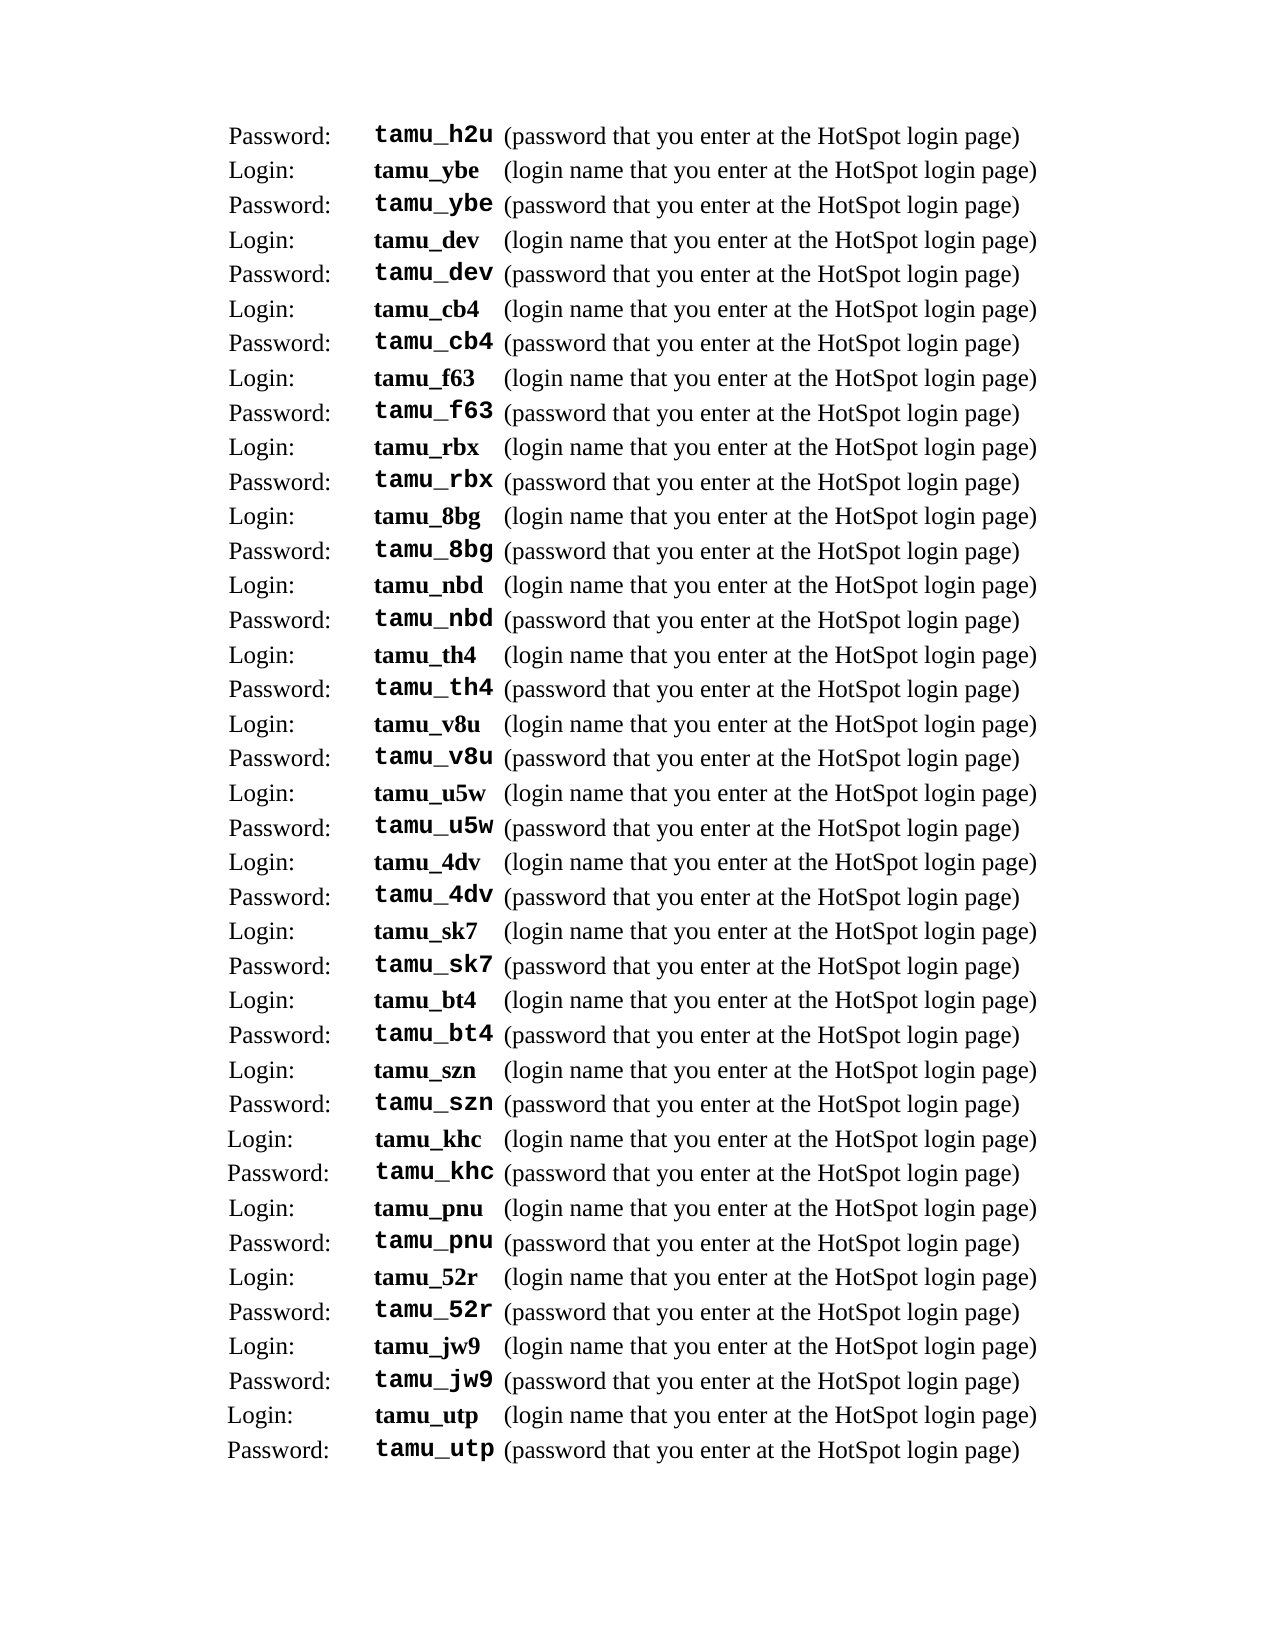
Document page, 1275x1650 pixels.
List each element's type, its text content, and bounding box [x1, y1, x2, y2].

table_header tamu_pnu [371, 1190, 503, 1225]
table_cell Password: [225, 1294, 371, 1328]
table_cell Password: [225, 810, 371, 844]
table_cell Password: [225, 879, 371, 913]
table_header Login: [225, 775, 371, 810]
table_header tamu_bt4 [371, 983, 503, 1017]
table_cell Password: [225, 1017, 371, 1052]
table_cell Password: [225, 187, 371, 222]
table_header (login name that you enter at the HotSpot login page) [504, 706, 1050, 741]
table_header (login name that you enter at the HotSpot login page) [504, 637, 1050, 671]
table_header (login name that you enter at the HotSpot login page) [504, 775, 1050, 810]
table_header Login: [225, 222, 371, 256]
table_header (login name that you enter at the HotSpot login page) [504, 1190, 1050, 1225]
table_header Login: [225, 429, 371, 464]
table_cell tamu_52r [371, 1294, 503, 1328]
table_cell (password that you enter at the HotSpot login page) [504, 118, 1050, 153]
table_cell tamu_h2u [371, 118, 503, 153]
table_header (login name that you enter at the HotSpot login page) [504, 291, 1050, 326]
table_cell Password: [225, 1086, 371, 1121]
table_header (login name that you enter at the HotSpot login page) [504, 222, 1050, 256]
table_cell (password that you enter at the HotSpot login page) [504, 1294, 1050, 1328]
table_header Login: [225, 706, 371, 741]
table_header Login: [225, 153, 371, 187]
table_cell tamu_jw9 [371, 1363, 503, 1398]
table_header Login: [225, 499, 371, 533]
table_cell tamu_u5w [371, 810, 503, 844]
table_header Login: [225, 637, 371, 671]
table_cell tamu_utp [372, 1432, 503, 1467]
table_cell Password: [225, 256, 371, 291]
table_header tamu_52r [371, 1259, 503, 1294]
table_cell Password: [225, 118, 371, 153]
table_header tamu_nbd [371, 568, 503, 602]
table_cell (password that you enter at the HotSpot login page) [504, 464, 1050, 498]
table_header Login: [225, 1190, 371, 1225]
table_cell (password that you enter at the HotSpot login page) [504, 1363, 1050, 1398]
table_cell tamu_bt4 [371, 1017, 503, 1052]
table_header (login name that you enter at the HotSpot login page) [504, 914, 1050, 948]
table_cell tamu_khc [372, 1156, 503, 1190]
table_header tamu_u5w [371, 775, 503, 810]
table_cell (password that you enter at the HotSpot login page) [504, 602, 1050, 637]
table_header tamu_rbx [371, 429, 503, 464]
table_cell Password: [225, 948, 371, 983]
table_cell tamu_rbx [371, 464, 503, 498]
table_cell tamu_ybe [371, 187, 503, 222]
table_header tamu_ybe [371, 153, 503, 187]
table_cell tamu_nbd [371, 602, 503, 637]
table_header tamu_utp [372, 1398, 503, 1432]
table_header (login name that you enter at the HotSpot login page) [504, 1259, 1050, 1294]
table_header (login name that you enter at the HotSpot login page) [504, 153, 1050, 187]
table_cell (password that you enter at the HotSpot login page) [504, 1156, 1050, 1190]
table_cell (password that you enter at the HotSpot login page) [504, 1225, 1050, 1259]
table_header (login name that you enter at the HotSpot login page) [504, 360, 1050, 395]
table_cell tamu_v8u [371, 741, 503, 775]
table_cell tamu_8bg [371, 533, 503, 568]
table_cell (password that you enter at the HotSpot login page) [504, 395, 1050, 429]
table_cell (password that you enter at the HotSpot login page) [504, 533, 1050, 568]
table_header Login: [225, 360, 371, 395]
table_cell Password: [225, 671, 371, 706]
table_header Login: [225, 1052, 371, 1086]
table_cell tamu_sk7 [371, 948, 503, 983]
table_header tamu_f63 [371, 360, 503, 395]
table_header (login name that you enter at the HotSpot login page) [504, 983, 1050, 1017]
table_header tamu_khc [372, 1121, 503, 1156]
table_cell tamu_dev [371, 256, 503, 291]
table_cell (password that you enter at the HotSpot login page) [504, 1432, 1050, 1467]
table_cell Password: [225, 741, 371, 775]
table_header tamu_th4 [371, 637, 503, 671]
table_cell Password: [225, 326, 371, 360]
table_cell (password that you enter at the HotSpot login page) [504, 187, 1050, 222]
table_cell (password that you enter at the HotSpot login page) [504, 1017, 1050, 1052]
table_header (login name that you enter at the HotSpot login page) [504, 1052, 1050, 1086]
table_header tamu_cb4 [371, 291, 503, 326]
table_header (login name that you enter at the HotSpot login page) [504, 568, 1050, 602]
table_cell Password: [225, 464, 371, 498]
table_cell tamu_th4 [371, 671, 503, 706]
table_cell (password that you enter at the HotSpot login page) [504, 741, 1050, 775]
table_header Login: [225, 1329, 371, 1363]
table_header Login: [224, 1398, 372, 1432]
table_header (login name that you enter at the HotSpot login page) [504, 1398, 1050, 1432]
table_cell Password: [225, 1363, 371, 1398]
table_cell (password that you enter at the HotSpot login page) [504, 810, 1050, 844]
table_header (login name that you enter at the HotSpot login page) [504, 499, 1050, 533]
table_cell tamu_cb4 [371, 326, 503, 360]
table_header Login: [225, 568, 371, 602]
table_cell Password: [225, 533, 371, 568]
table_cell tamu_szn [371, 1086, 503, 1121]
table_cell Password: [225, 395, 371, 429]
table_cell (password that you enter at the HotSpot login page) [504, 1086, 1050, 1121]
table_cell Password: [224, 1432, 372, 1467]
table_cell Password: [224, 1156, 372, 1190]
table_header tamu_v8u [371, 706, 503, 741]
table_header Login: [225, 844, 371, 879]
table_header Login: [224, 1121, 372, 1156]
table_cell tamu_pnu [371, 1225, 503, 1259]
table_cell (password that you enter at the HotSpot login page) [504, 256, 1050, 291]
table_cell tamu_4dv [371, 879, 503, 913]
table_cell tamu_f63 [371, 395, 503, 429]
table_header tamu_szn [371, 1052, 503, 1086]
table_header Login: [225, 914, 371, 948]
table_cell (password that you enter at the HotSpot login page) [504, 948, 1050, 983]
table_header (login name that you enter at the HotSpot login page) [504, 1121, 1050, 1156]
table_header tamu_jw9 [371, 1329, 503, 1363]
table_header tamu_4dv [371, 844, 503, 879]
table_header (login name that you enter at the HotSpot login page) [504, 429, 1050, 464]
table_cell Password: [225, 602, 371, 637]
table_cell Password: [225, 1225, 371, 1259]
table_header tamu_8bg [371, 499, 503, 533]
table_cell (password that you enter at the HotSpot login page) [504, 879, 1050, 913]
table_header (login name that you enter at the HotSpot login page) [504, 844, 1050, 879]
table_header Login: [225, 291, 371, 326]
table_header tamu_dev [371, 222, 503, 256]
table_header (login name that you enter at the HotSpot login page) [504, 1329, 1050, 1363]
table_header Login: [225, 1259, 371, 1294]
table_header tamu_sk7 [371, 914, 503, 948]
table_header Login: [225, 983, 371, 1017]
table_cell (password that you enter at the HotSpot login page) [504, 671, 1050, 706]
table_cell (password that you enter at the HotSpot login page) [504, 326, 1050, 360]
